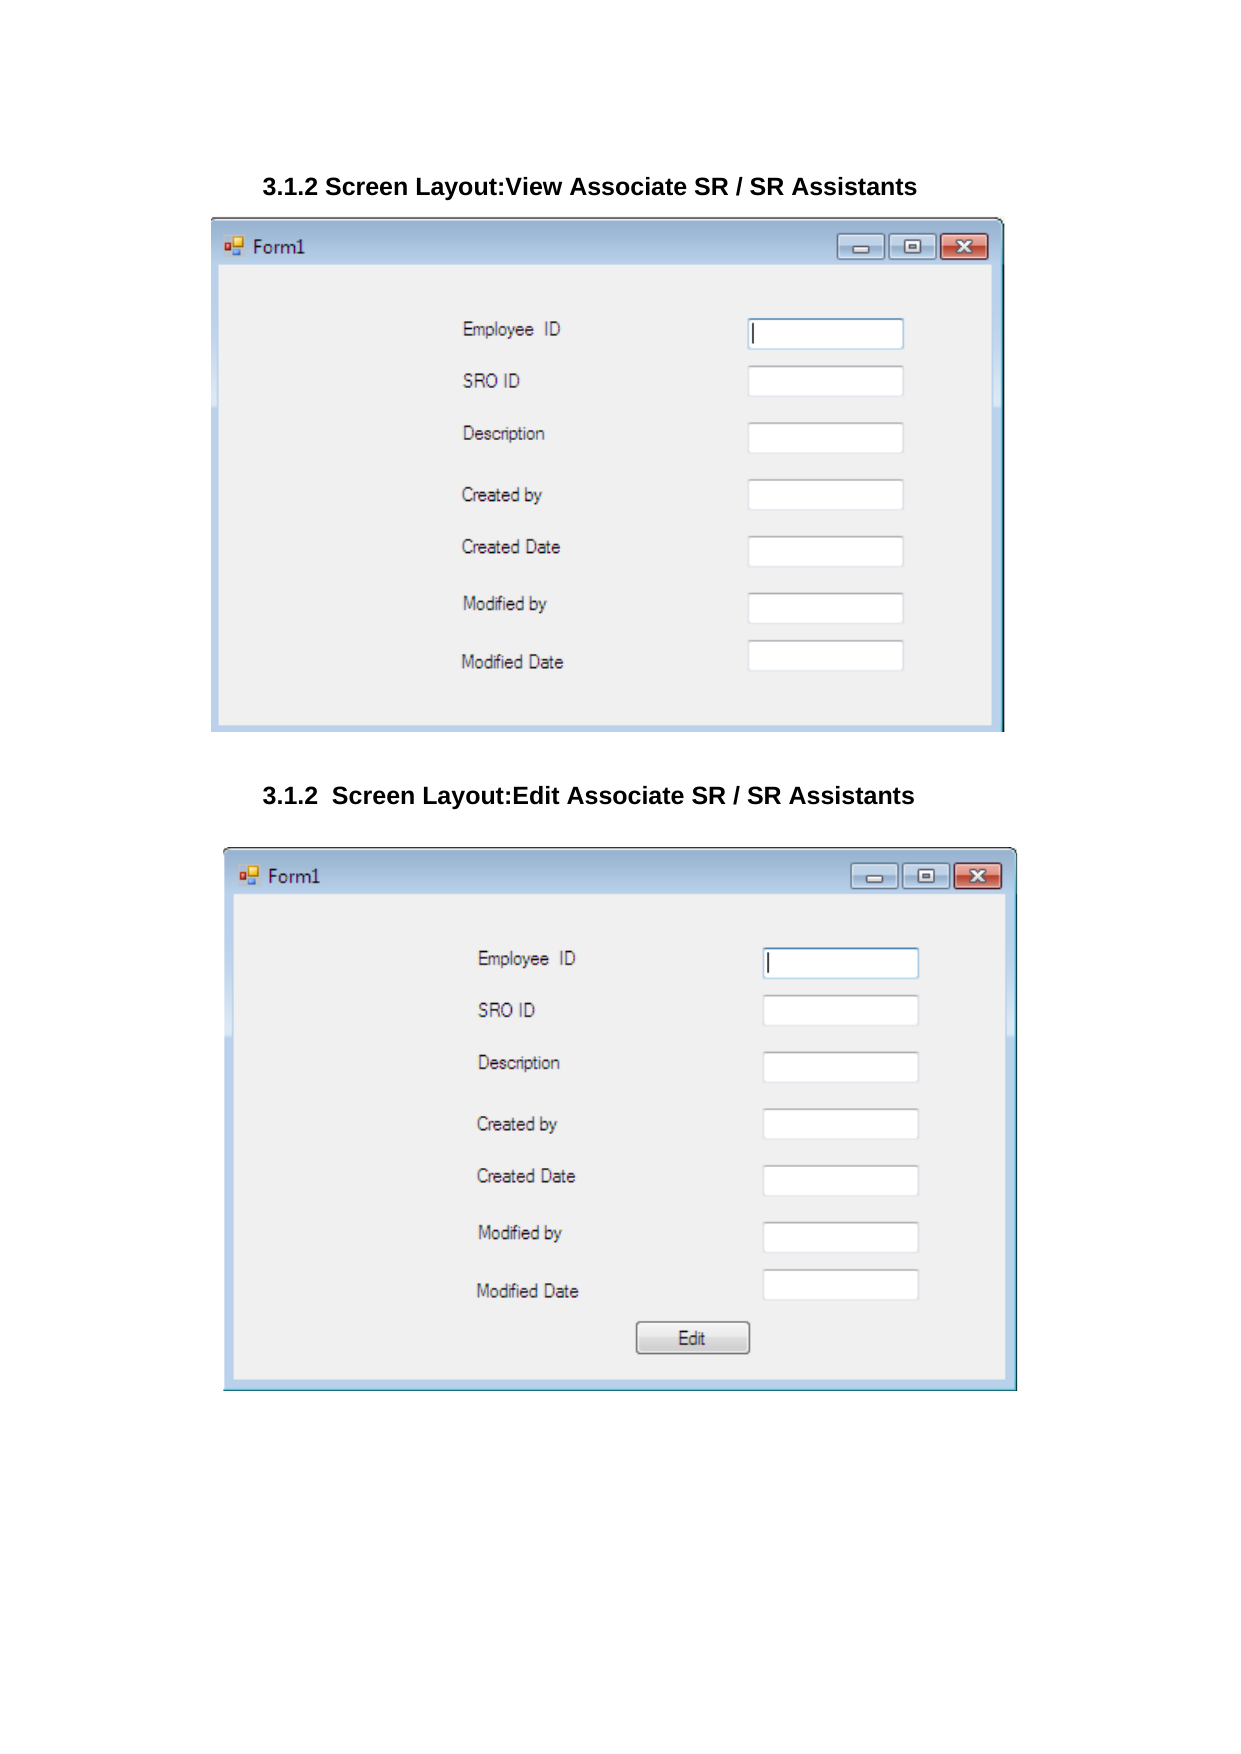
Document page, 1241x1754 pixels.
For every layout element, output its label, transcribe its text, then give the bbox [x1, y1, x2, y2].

subtitle 3.1.2 Screen Layout:Edit Associate SR / SR Assistants [187, 781, 1053, 810]
subtitle 3.1.2 Screen Layout:View Associate SR / SR Assistants [187, 172, 1053, 200]
